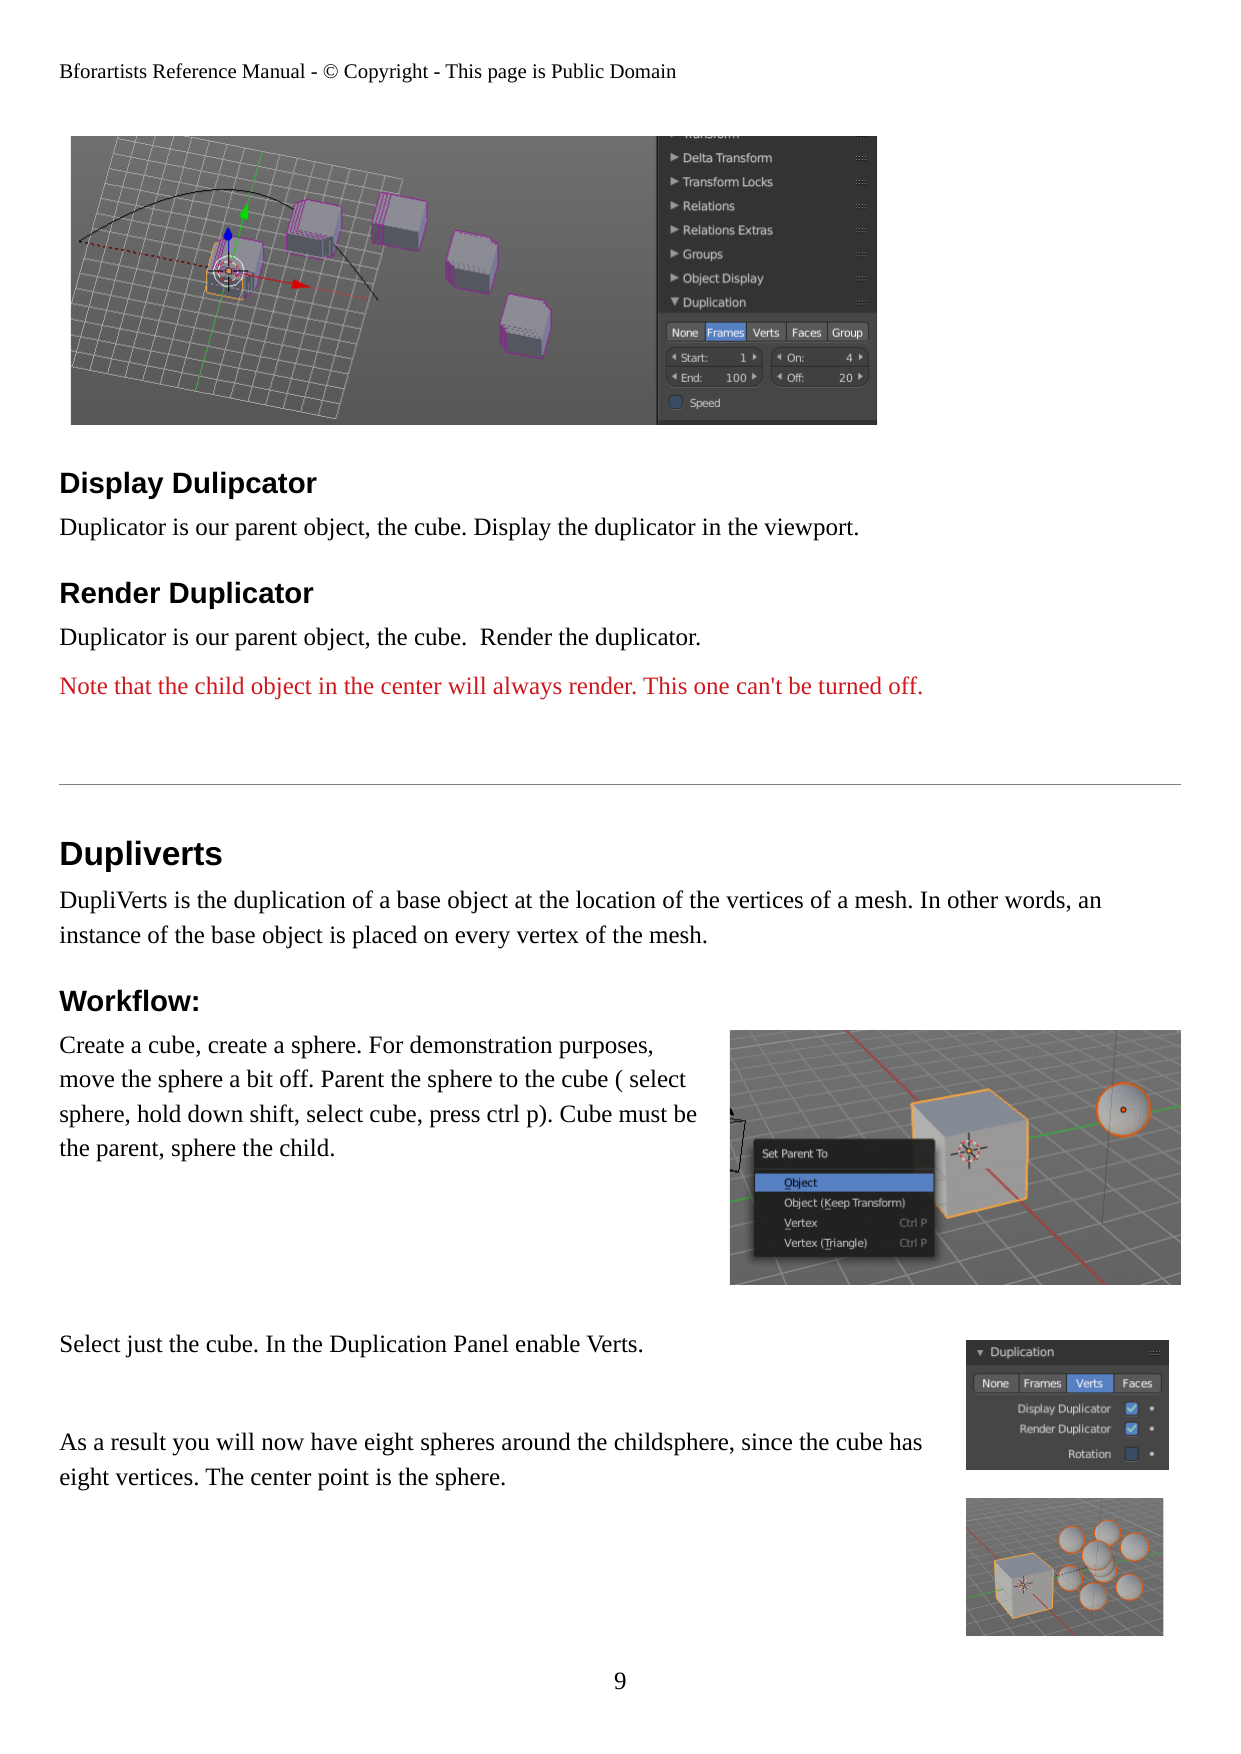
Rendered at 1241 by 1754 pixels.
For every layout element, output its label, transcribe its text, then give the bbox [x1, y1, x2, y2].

subtitle Workflow: [59, 983, 1181, 1017]
picture [729, 1030, 1181, 1285]
text DupliVerts is the duplication of a base object at the location of the vertices of a mesh. In other words, an instance of the base object is placed on every vertex of the mesh. [59, 885, 1181, 948]
text As a result you will now have eight spheres around the childsphere, since the cube has eight vertices. The center point is the sphere. [59, 1427, 1181, 1491]
subtitle Dupliverts [59, 834, 1181, 873]
picture [966, 1340, 1169, 1470]
text Create a cube, create a sphere. For demonstration purposes, move the sphere a bit off. Parent the sphere to the cube ( select sphere, hold down shift, select cube, press ctrl p). Cube must be the parent, sphere the child. [59, 1030, 729, 1162]
text Duplicator is our parent object, the cube. Render the duplicator. [59, 622, 1181, 651]
subtitle Display Dulipcator [59, 466, 1181, 499]
picture [966, 1498, 1164, 1636]
picture [70, 136, 878, 425]
text Note that the child object in the center will always render. This one can't be turned off. [59, 671, 1181, 700]
text Select just the cube. In the Duplication Panel enable Verts. [59, 1329, 1181, 1358]
text Duplicator is our parent object, the cube. Display the duplicator in the viewport. [59, 512, 1181, 541]
subtitle Render Duplicator [59, 576, 1181, 609]
